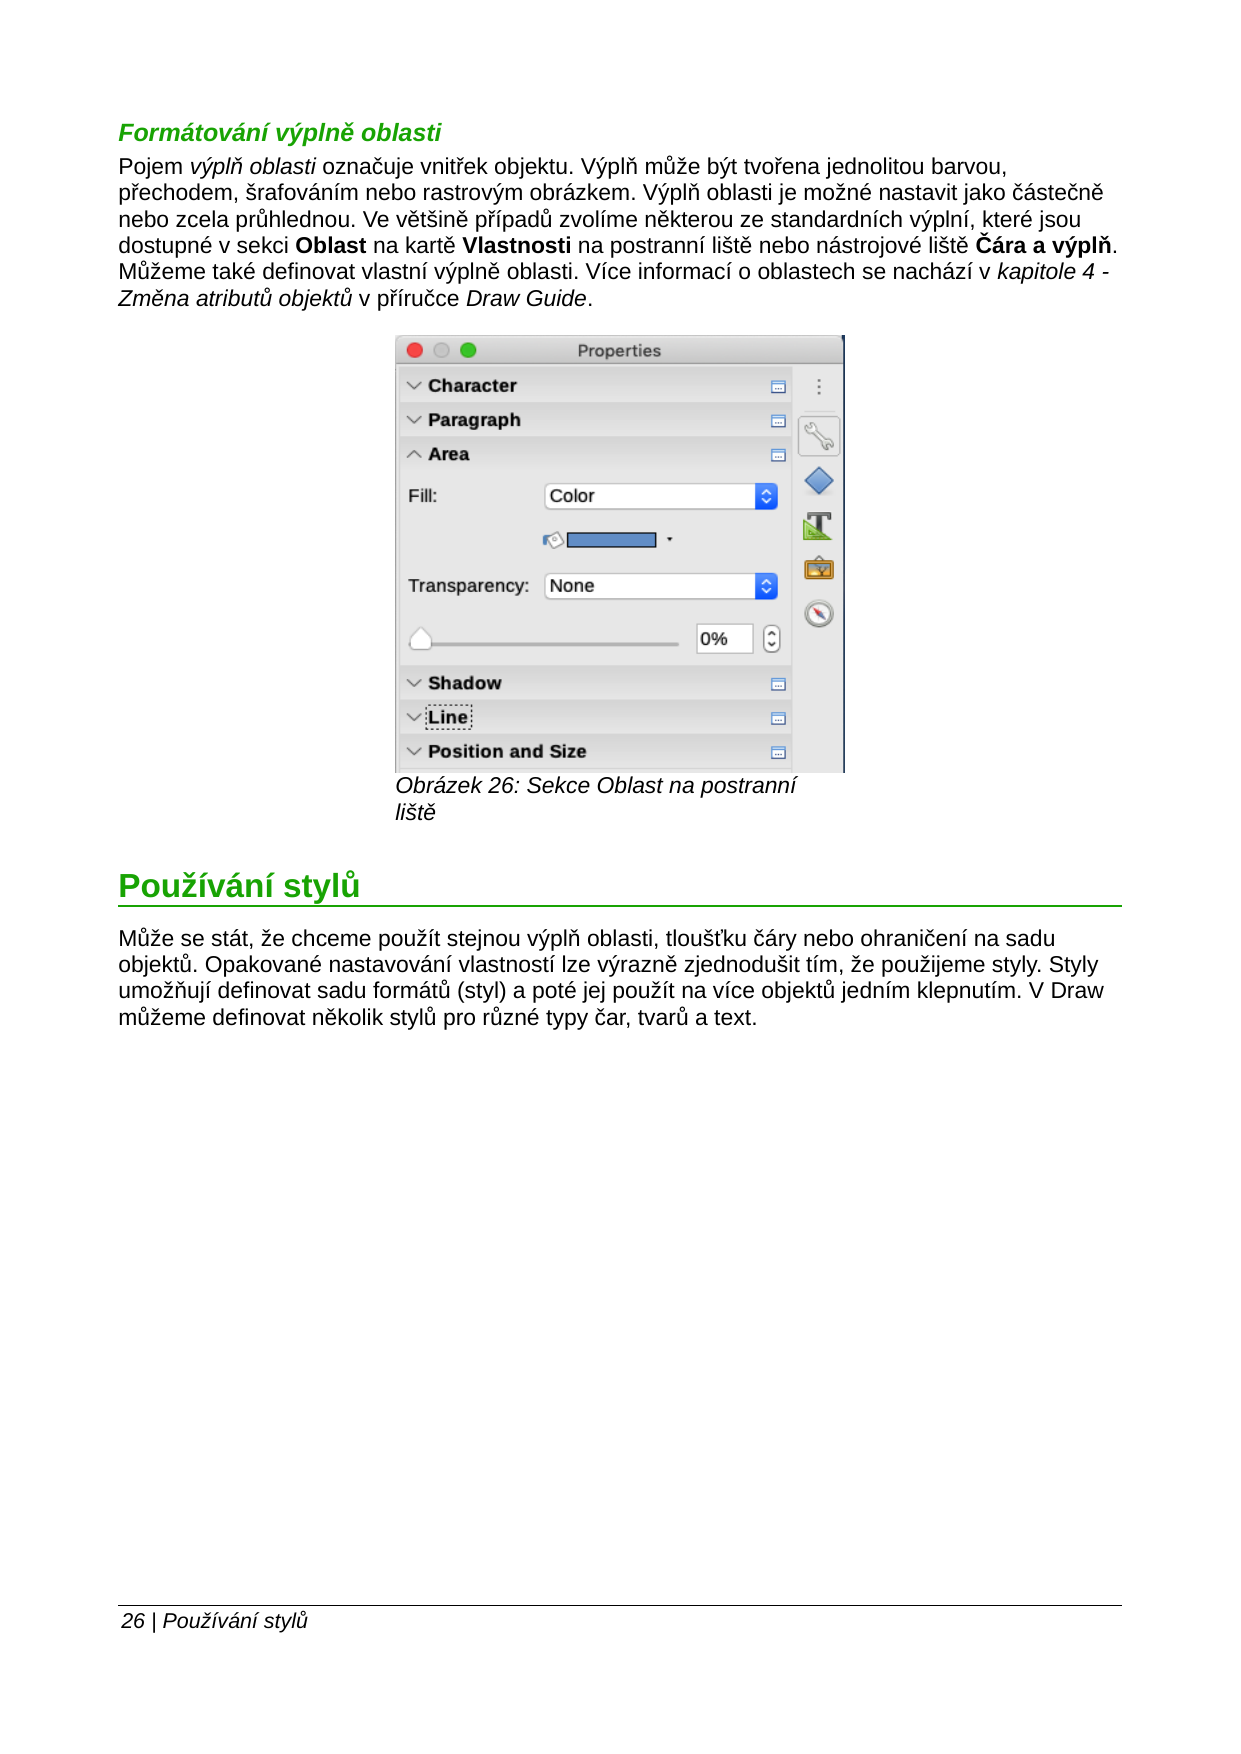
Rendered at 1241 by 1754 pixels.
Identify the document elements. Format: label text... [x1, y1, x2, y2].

subtitle Používání stylů [118, 867, 1122, 905]
text Obrázek 26: Sekce Oblast na postranní liště [395, 773, 845, 825]
text Může se stát, že chceme použít stejnou výplň oblasti, tloušťku čáry nebo ohraničení na sadu objektů. Opakované nastavování vlastností lze výrazně zjednodušit tím, že použijeme styly. Styly umožňují definovat sadu formátů (styl) a poté jej použít na více objektů jedním klepnutím. V Draw můžeme definovat několik stylů pro různé typy čar, tvarů a text. [118, 925, 1122, 1030]
subtitle Formátování výplně oblasti [118, 118, 1122, 147]
text Pojem výplň oblasti označuje vnitřek objektu. Výplň může být tvořena jednolitou barvou, přechodem, šrafováním nebo rastrovým obrázkem. Výplň oblasti je možné nastavit jako částečně nebo zcela průhlednou. Ve většině případů zvolíme některou ze standardních výplní, které jsou dostupné v sekci Oblast na kartě Vlastnosti na postranní liště nebo nástrojové liště Čára a výplň. Můžeme také definovat vlastní výplně oblasti. Více informací o oblastech se nachází v kapitole 4 - Změna atributů objektů v příručce Draw Guide. [118, 153, 1122, 311]
picture [395, 335, 845, 773]
